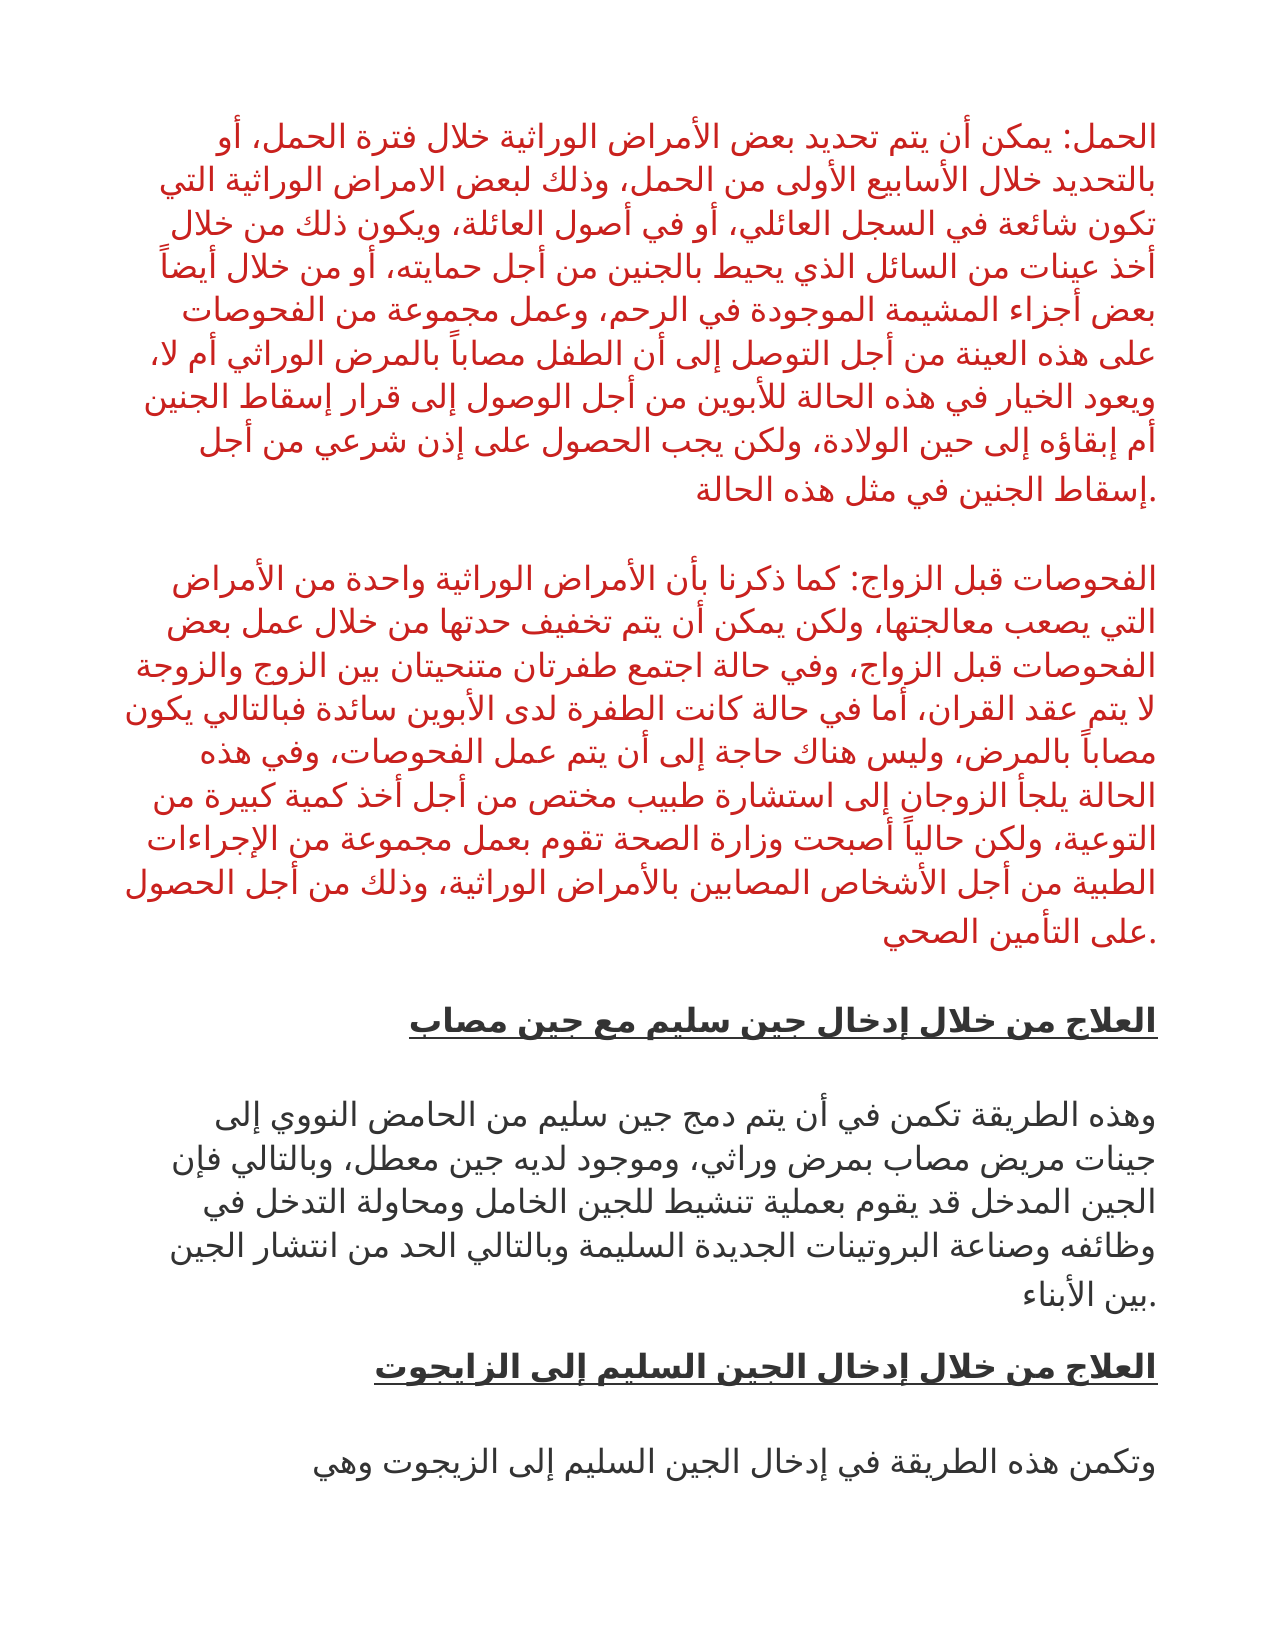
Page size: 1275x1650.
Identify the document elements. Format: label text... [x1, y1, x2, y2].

text وتكمن هذه الطريقة في إدخال الجين السليم إلى الزيجوت وهي [118, 1437, 1157, 1487]
text الحمل: يمكن أن يتم تحديد بعض الأمراض الوراثية خلال فترة الحمل، أو بالتحديد خلال الأسابيع الأولى من الحمل، وذلك لبعض الامراض الوراثية التي تكون شائعة في السجل العائلي، أو في أصول العائلة، ويكون ذلك من خلال أخذ عينات من السائل الذي يحيط بالجنين من أجل حمايته، أو من خلال أيضاً بعض أجزاء المشيمة الموجودة في الرحم، وعمل مجموعة من الفحوصات على هذه العينة من أجل التوصل إلى أن الطفل مصاباً بالمرض الوراثي أم لا، ويعود الخيار في هذه الحالة للأبوين من أجل الوصول إلى قرار إسقاط الجنين أم إبقاؤه إلى حين الولادة، ولكن يجب الحصول على إذن شرعي من أجل إسقاط الجنين في مثل هذه الحالة. [118, 118, 1157, 560]
text وهذه الطريقة تكمن في أن يتم دمج جين سليم من الحامض النووي إلى جينات مريض مصاب بمرض وراثي، وموجود لديه جين معطل، وبالتالي فإن الجين المدخل قد يقوم بعملية تنشيط للجين الخامل ومحاولة التدخل في وظائفه وصناعة البروتينات الجديدة السليمة وبالتالي الحد من انتشار الجين بين الأبناء. [118, 1091, 1157, 1320]
text العلاج من خلال إدخال جين سليم مع جين مصاب [118, 1002, 1157, 1046]
text العلاج من خلال إدخال الجين السليم إلى الزايجوت [118, 1348, 1157, 1392]
text الفحوصات قبل الزواج: كما ذكرنا بأن الأمراض الوراثية واحدة من الأمراض التي يصعب معالجتها، ولكن يمكن أن يتم تخفيف حدتها من خلال عمل بعض الفحوصات قبل الزواج، وفي حالة اجتمع طفرتان متنحيتان بين الزوج والزوجة لا يتم عقد القران، أما في حالة كانت الطفرة لدى الأبوين سائدة فبالتالي يكون مصاباً بالمرض، وليس هناك حاجة إلى أن يتم عمل الفحوصات، وفي هذه الحالة يلجأ الزوجان إلى استشارة طبيب مختص من أجل أخذ كمية كبيرة من التوعية، ولكن حالياً أصبحت وزارة الصحة تقوم بعمل مجموعة من الإجراءات الطبية من أجل الأشخاص المصابين بالأمراض الوراثية، وذلك من أجل الحصول على التأمين الصحي. [118, 560, 1157, 1002]
